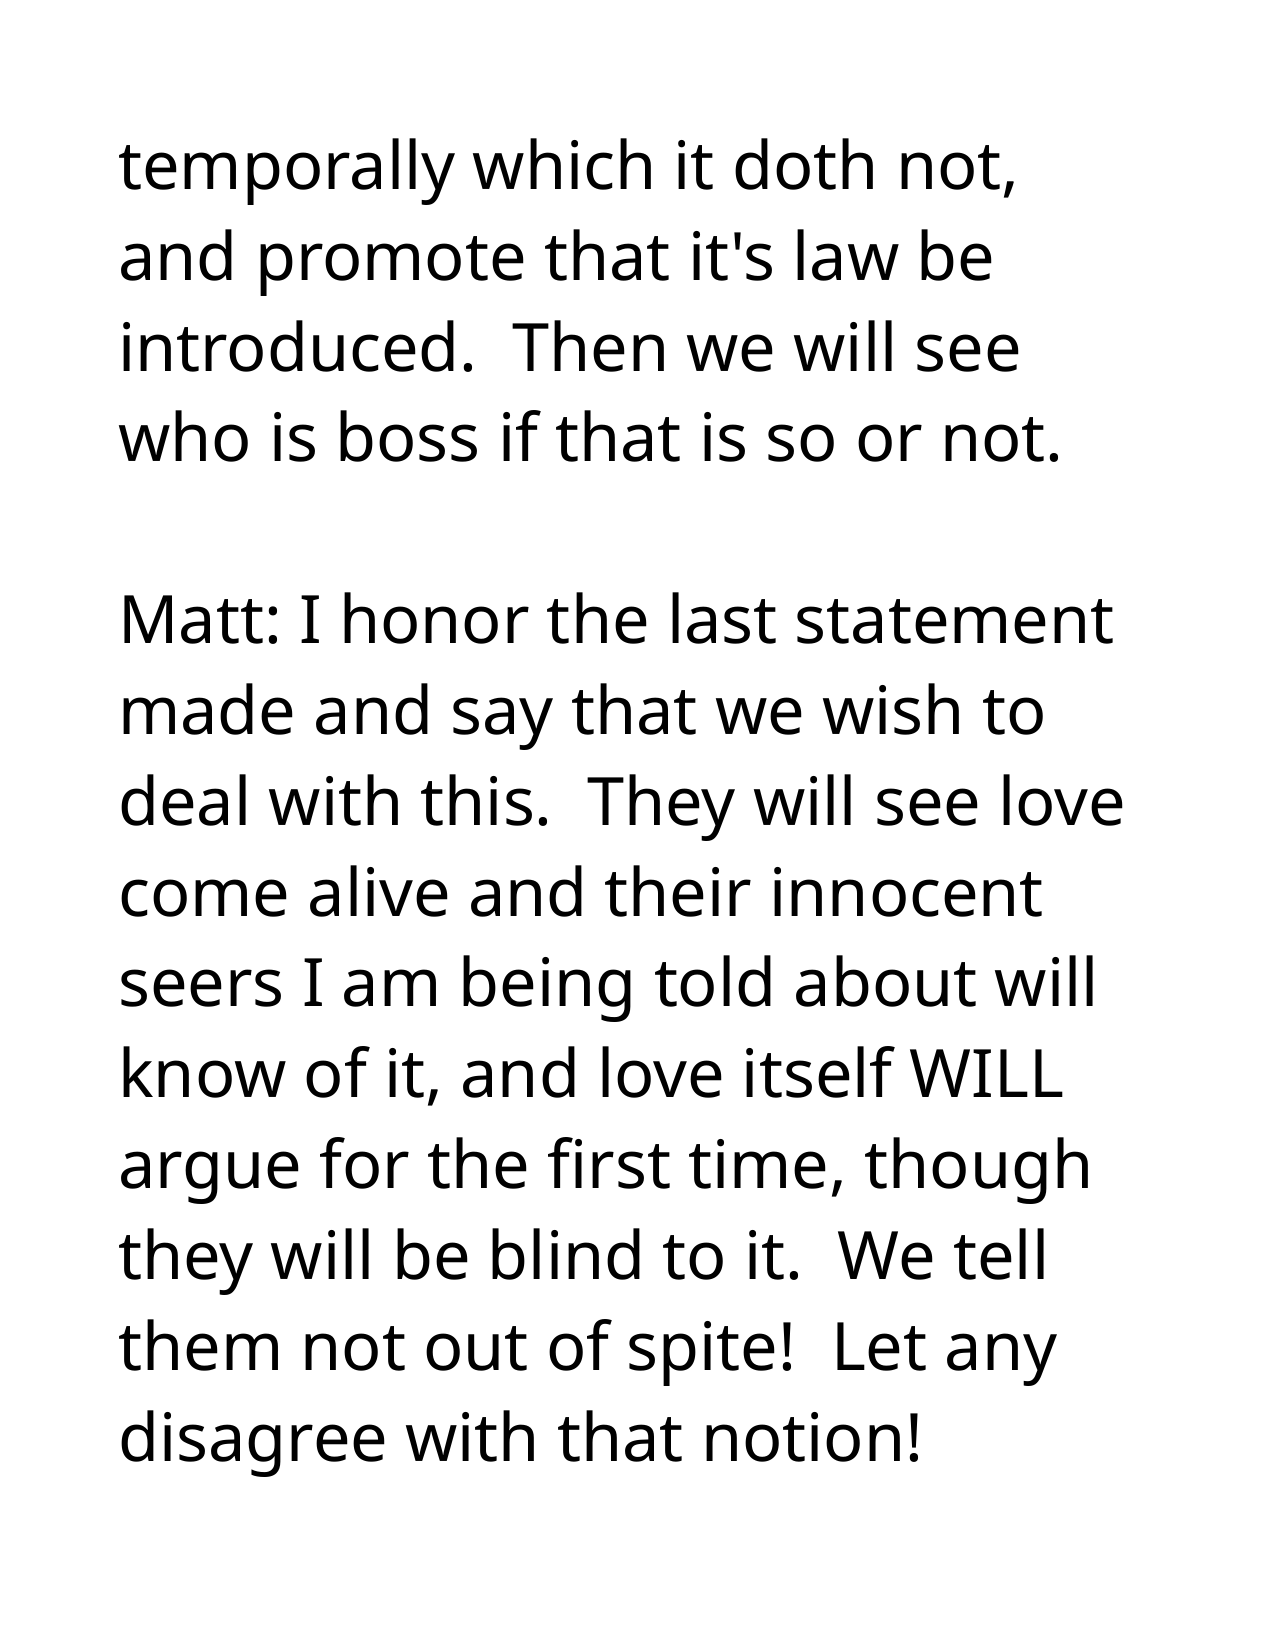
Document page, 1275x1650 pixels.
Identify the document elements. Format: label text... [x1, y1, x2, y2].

text temporally which it doth not, and promote that it's law be introduced. Then we will see who is boss if that is so or not. [118, 118, 1157, 481]
text Matt: I honor the last statement made and say that we wish to deal with this. They will see love come alive and their innocent seers I am being told about will know of it, and love itself WILL argue for the first time, though they will be blind to it. We tell them not out of spite! Let any disagree with that notion! [118, 572, 1157, 1481]
